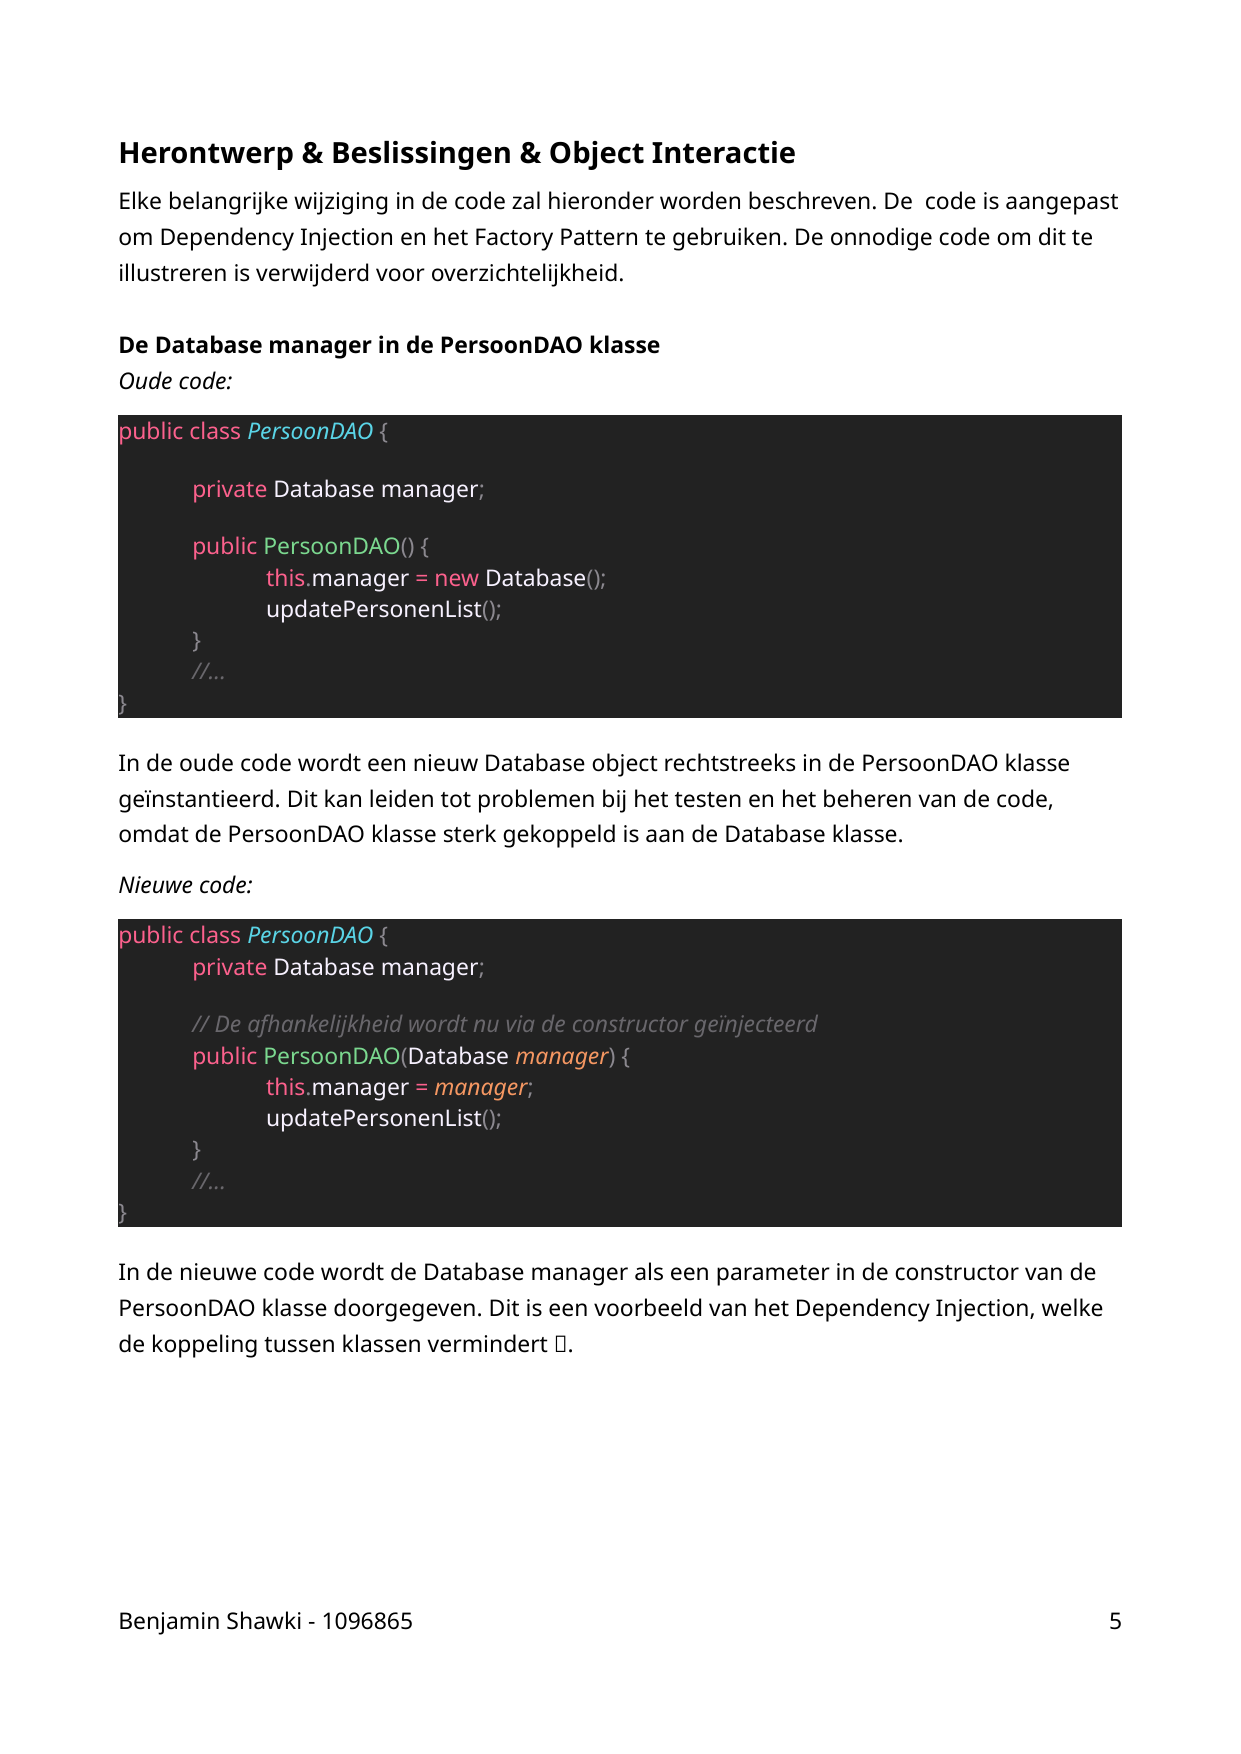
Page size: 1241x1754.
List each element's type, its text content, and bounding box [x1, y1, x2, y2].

text In de nieuwe code wordt de Database manager als een parameter in de constructor van de PersoonDAO klasse doorgegeven. Dit is een voorbeeld van het Dependency Injection, welke de koppeling tussen klassen vermindert 💪. [118, 1256, 1122, 1359]
text public class PersoonDAO { private Database manager; // De afhankelijkheid wordt nu via de constructor geïnjecteerd public PersoonDAO(Database manager) { this.manager = manager; updatePersonenList(); } //... } [118, 919, 1122, 1227]
text Elke belangrijke wijziging in de code zal hieronder worden beschreven. De code is aangepast om Dependency Injection en het Factory Pattern te gebruiken. De onnodige code om dit te illustreren is verwijderd voor overzichtelijkheid. De Database manager in de PersoonDAO klasse Oude code: [118, 185, 1122, 396]
text Nieuwe code: [118, 869, 1122, 900]
text public class PersoonDAO { private Database manager; public PersoonDAO() { this.manager = new Database(); updatePersonenList(); } //... } [118, 415, 1122, 718]
subtitle Herontwerp & Beslissingen & Object Interactie [118, 133, 1122, 172]
text In de oude code wordt een nieuw Database object rechtstreeks in de PersoonDAO klasse geïnstantieerd. Dit kan leiden tot problemen bij het testen en het beheren van de code, omdat de PersoonDAO klasse sterk gekoppeld is aan de Database klasse. [118, 747, 1122, 850]
